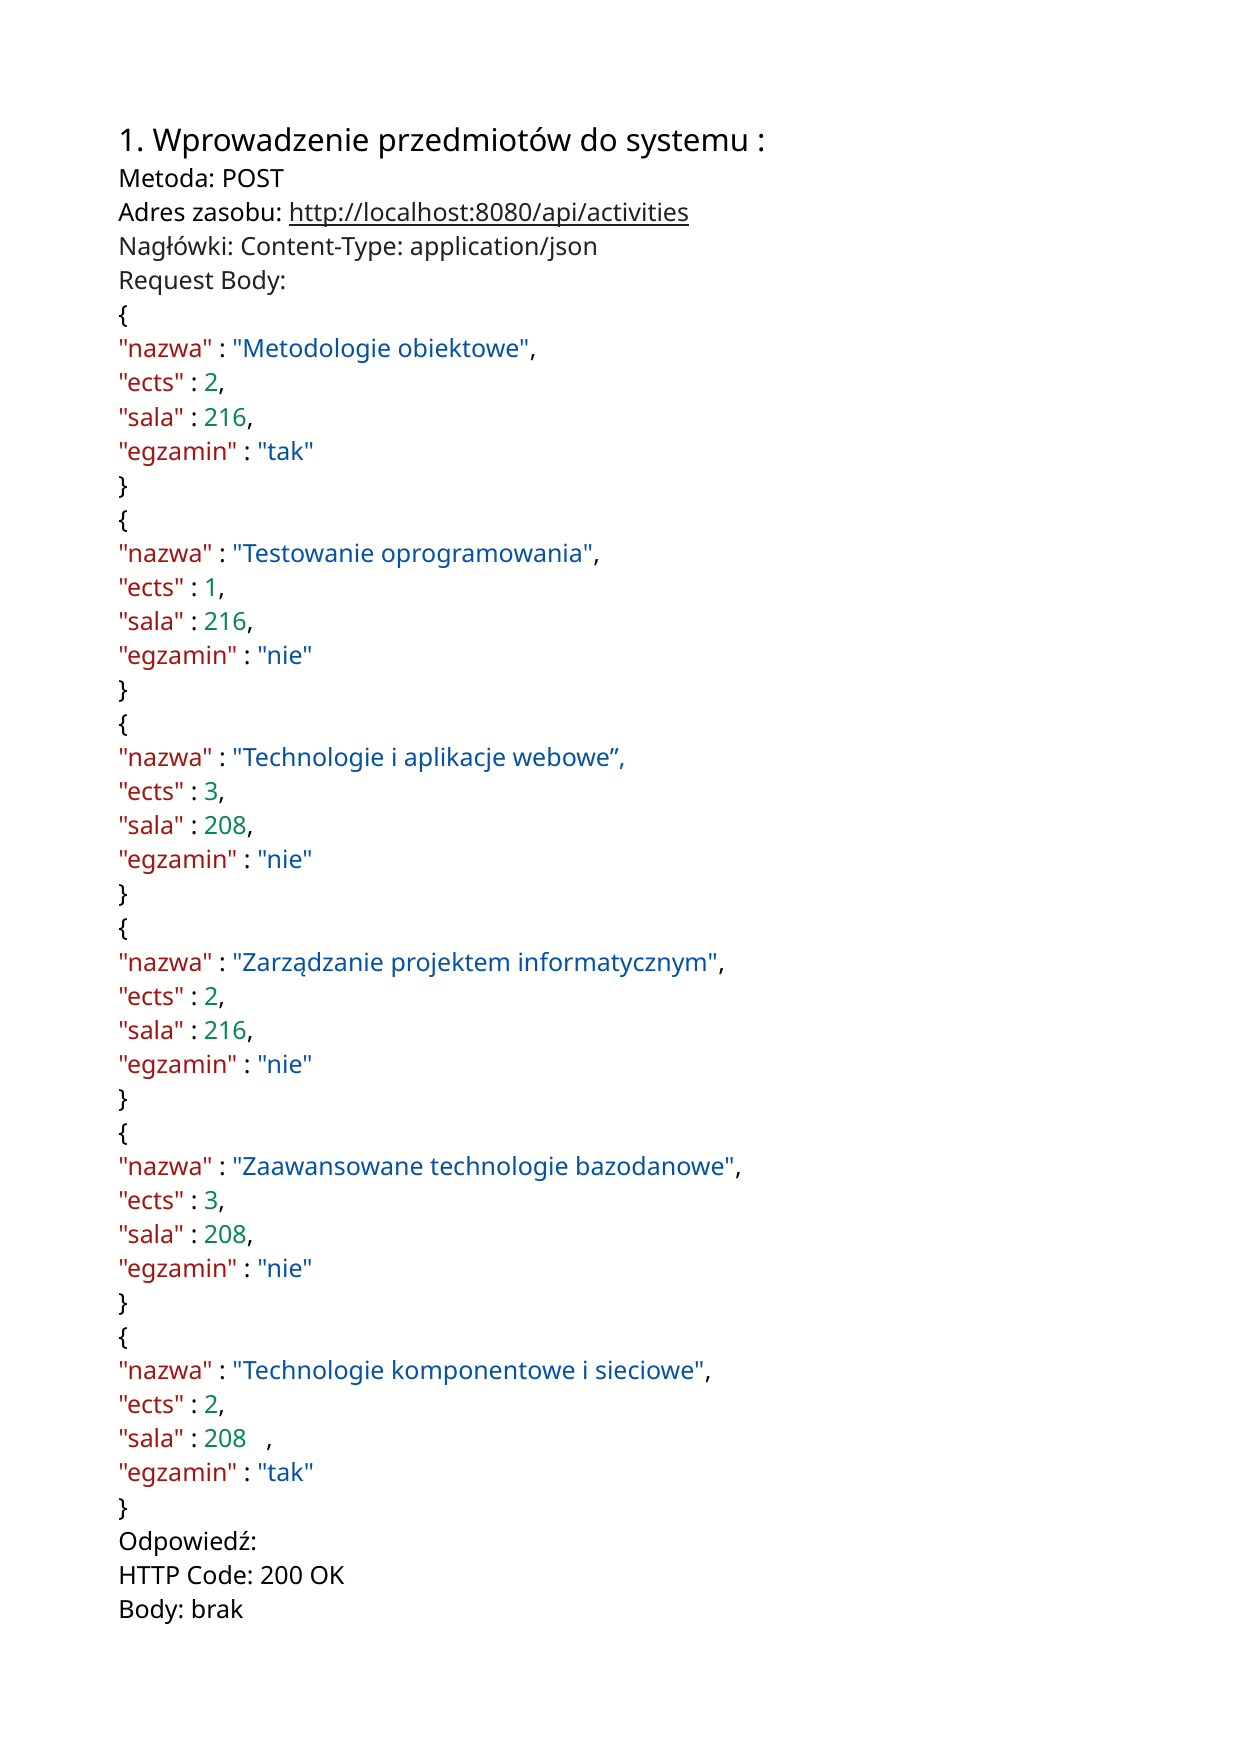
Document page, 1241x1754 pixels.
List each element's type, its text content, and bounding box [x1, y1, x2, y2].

text "nazwa" : "Zarządzanie projektem informatycznym", [118, 944, 1122, 978]
text } [118, 1080, 1122, 1114]
text Body: brak [118, 1591, 1122, 1625]
text } [118, 467, 1122, 501]
text Request Body: [118, 263, 1122, 297]
text Nagłówki: Content-Type: application/json [118, 229, 1122, 263]
text } [118, 672, 1122, 706]
text "nazwa" : "Testowanie oprogramowania", [118, 535, 1122, 569]
text } [118, 1489, 1122, 1523]
text "ects" : 3, [118, 774, 1122, 808]
text HTTP Code: 200 OK [118, 1557, 1122, 1591]
text "sala" : 216, [118, 1012, 1122, 1046]
text Odpowiedź: [118, 1523, 1122, 1557]
text "nazwa" : "Metodologie obiektowe", [118, 331, 1122, 365]
text "egzamin" : "tak" [118, 1455, 1122, 1489]
text { [118, 1114, 1122, 1148]
text "egzamin" : "nie" [118, 842, 1122, 876]
text "egzamin" : "nie" [118, 1251, 1122, 1285]
text "ects" : 2, [118, 1387, 1122, 1421]
text "nazwa" : "Zaawansowane technologie bazodanowe", [118, 1148, 1122, 1183]
text "nazwa" : "Technologie i aplikacje webowe”, [118, 740, 1122, 774]
text "sala" : 208, [118, 808, 1122, 842]
text Adres zasobu: http://localhost:8080/api/activities [118, 195, 1122, 229]
text "egzamin" : "nie" [118, 1046, 1122, 1080]
text "sala" : 208 , [118, 1421, 1122, 1455]
text "sala" : 216, [118, 399, 1122, 433]
text "ects" : 3, [118, 1183, 1122, 1217]
text "nazwa" : "Technologie komponentowe i sieciowe", [118, 1353, 1122, 1387]
text { [118, 910, 1122, 944]
text 1. Wprowadzenie przedmiotów do systemu : [118, 118, 1122, 161]
text "ects" : 2, [118, 365, 1122, 399]
text "ects" : 1, [118, 569, 1122, 603]
text "egzamin" : "nie" [118, 638, 1122, 672]
text Metoda: POST [118, 161, 1122, 195]
text "sala" : 208, [118, 1217, 1122, 1251]
text } [118, 1285, 1122, 1319]
text { [118, 706, 1122, 740]
text "egzamin" : "tak" [118, 433, 1122, 467]
text "sala" : 216, [118, 603, 1122, 638]
text { [118, 501, 1122, 535]
text "ects" : 2, [118, 978, 1122, 1012]
text { [118, 297, 1122, 331]
text { [118, 1319, 1122, 1353]
text } [118, 876, 1122, 910]
